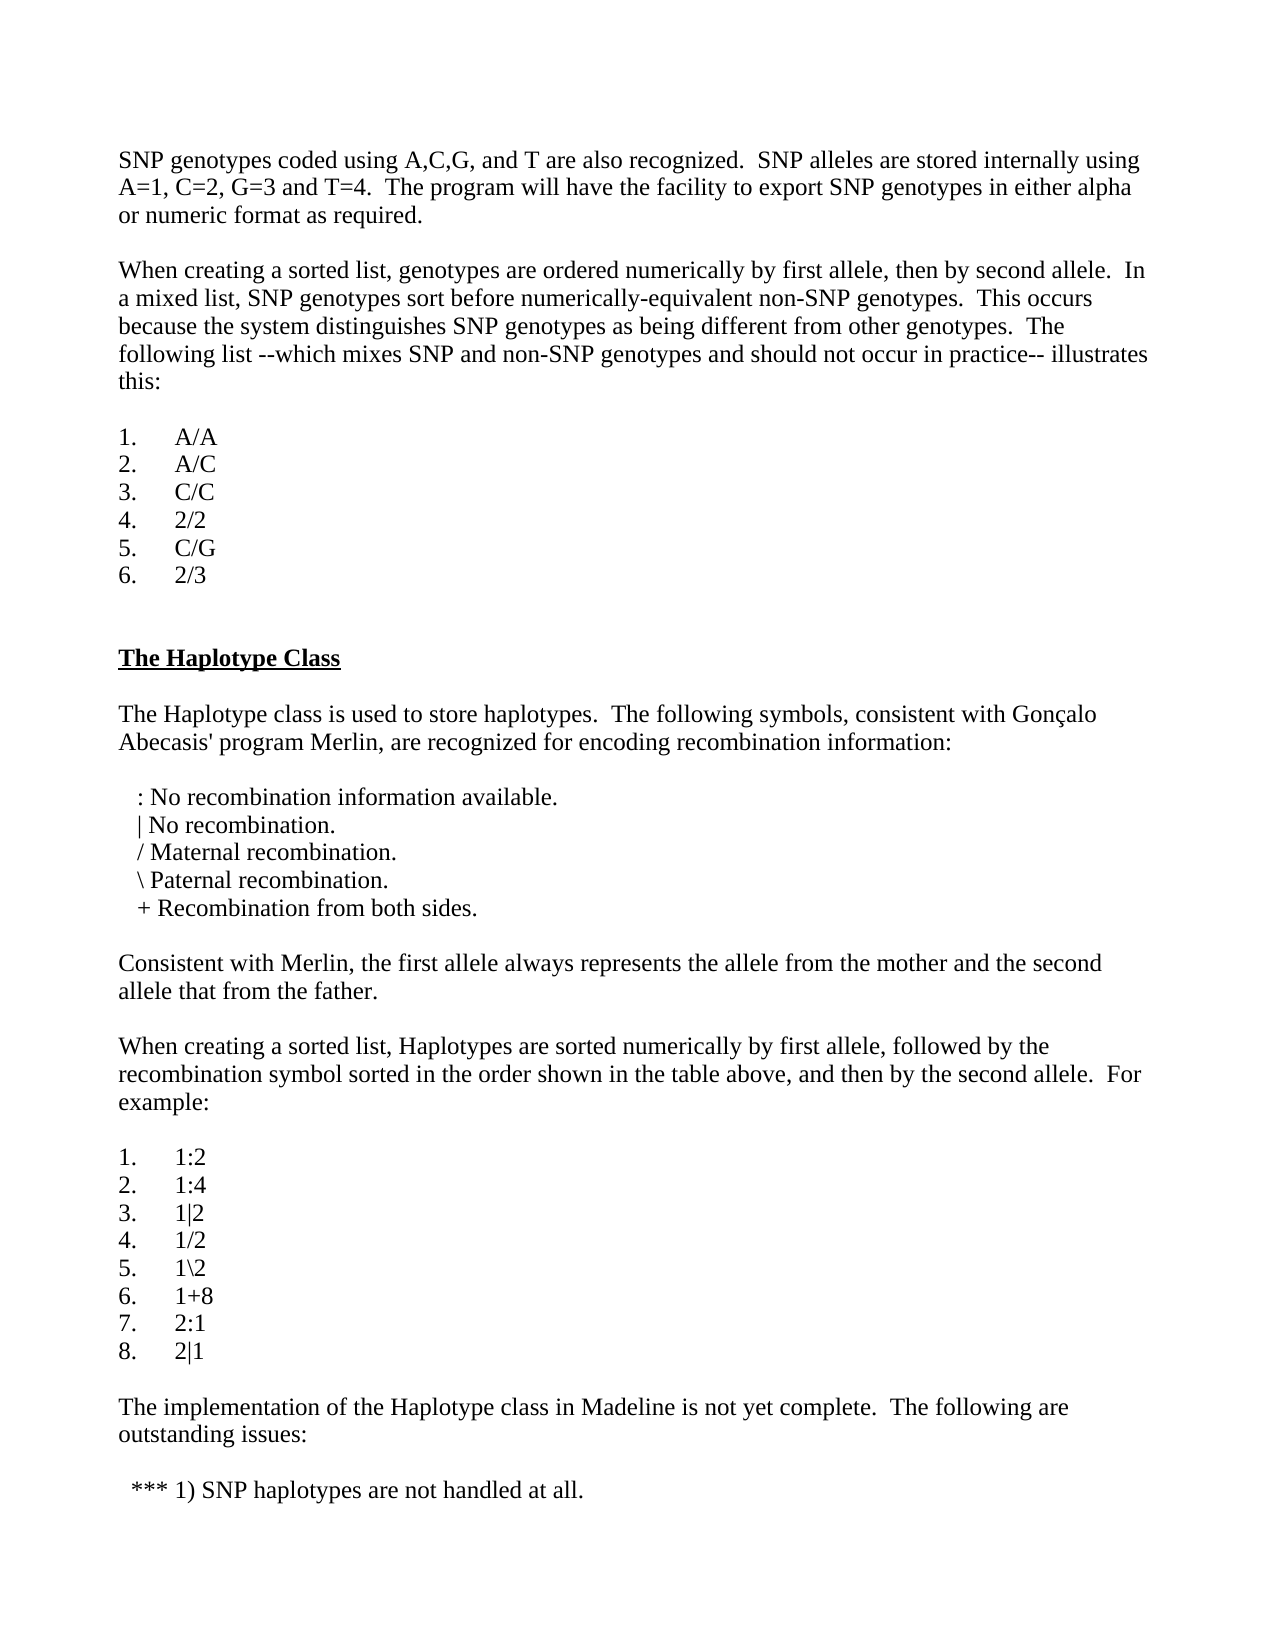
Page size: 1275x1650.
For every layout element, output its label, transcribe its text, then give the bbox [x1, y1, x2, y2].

text 8. 2|1 [118, 1337, 1157, 1365]
text \ Paternal recombination. [118, 866, 1157, 894]
text The Haplotype Class [118, 644, 1157, 672]
text 3. C/C [118, 478, 1157, 506]
text 5. C/G [118, 534, 1157, 561]
text | No recombination. [118, 811, 1157, 838]
text 2. 1:4 [118, 1171, 1157, 1199]
text : No recombination information available. [118, 783, 1157, 811]
text 6. 2/3 [118, 561, 1157, 589]
text 4. 1/2 [118, 1226, 1157, 1254]
text The Haplotype class is used to store haplotypes. The following symbols, consistent with Gonçalo Abecasis' program Merlin, are recognized for encoding recombination information: [118, 700, 1157, 755]
text + Recombination from both sides. [118, 894, 1157, 922]
text 5. 1\2 [118, 1254, 1157, 1282]
text Consistent with Merlin, the first allele always represents the allele from the mother and the second allele that from the father. [118, 949, 1157, 1005]
text The implementation of the Haplotype class in Madeline is not yet complete. The following are outstanding issues: [118, 1393, 1157, 1448]
text When creating a sorted list, Haplotypes are sorted numerically by first allele, followed by the recombination symbol sorted in the order shown in the table above, and then by the second allele. For example: [118, 1032, 1157, 1116]
text 1. A/A [118, 423, 1157, 451]
text 3. 1|2 [118, 1199, 1157, 1226]
text 2. A/C [118, 451, 1157, 478]
text *** 1) SNP haplotypes are not handled at all. [118, 1476, 1157, 1503]
text When creating a sorted list, genotypes are ordered numerically by first allele, then by second allele. In a mixed list, SNP genotypes sort before numerically-equivalent non-SNP genotypes. This occurs because the system distinguishes SNP genotypes as being different from other genotypes. The following list --which mixes SNP and non-SNP genotypes and should not occur in practice-- illustrates this: [118, 257, 1157, 395]
text 6. 1+8 [118, 1282, 1157, 1309]
text 4. 2/2 [118, 506, 1157, 534]
text SNP genotypes coded using A,C,G, and T are also recognized. SNP alleles are stored internally using A=1, C=2, G=3 and T=4. The program will have the facility to export SNP genotypes in either alpha or numeric format as required. [118, 146, 1157, 229]
text 1. 1:2 [118, 1143, 1157, 1171]
text / Maternal recombination. [118, 838, 1157, 866]
text 7. 2:1 [118, 1309, 1157, 1337]
